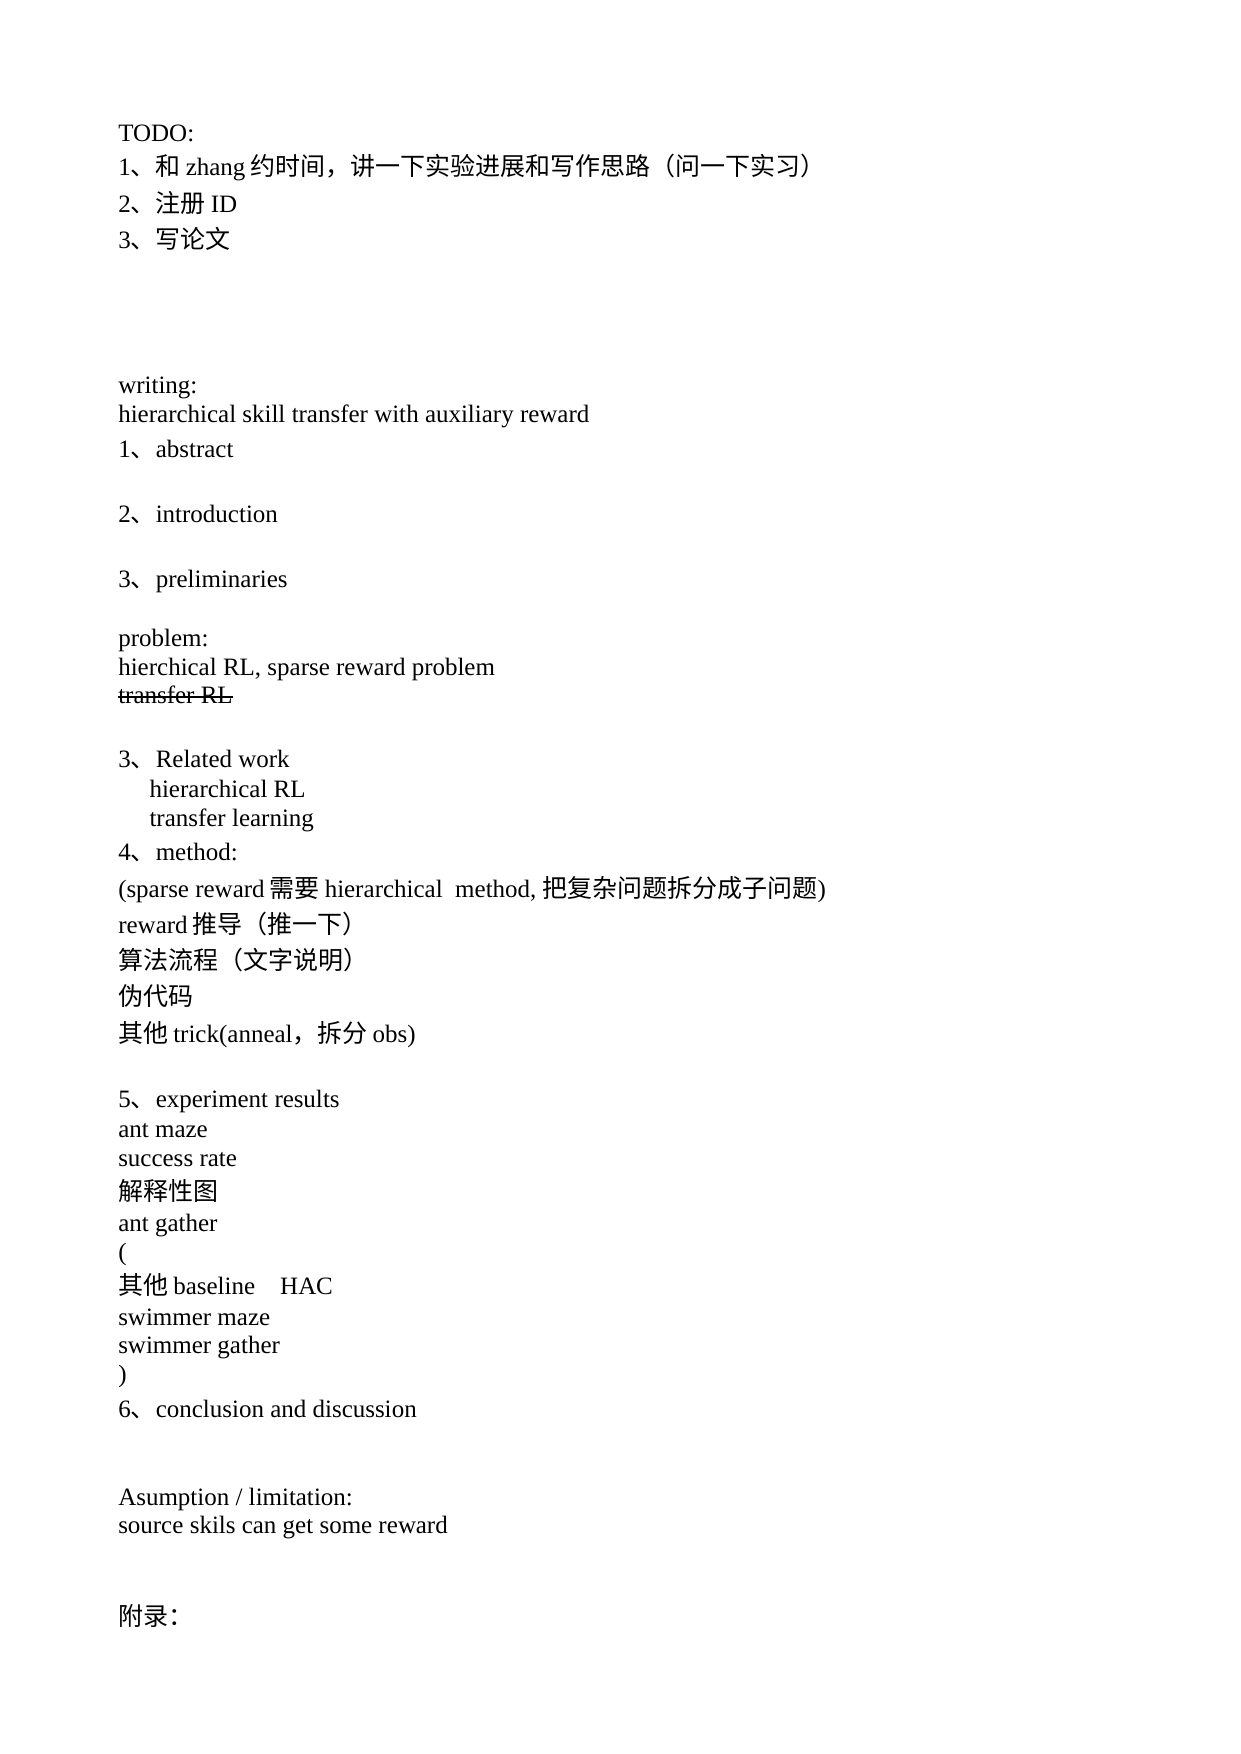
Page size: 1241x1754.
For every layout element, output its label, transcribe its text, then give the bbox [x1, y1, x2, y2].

text 伪代码 [118, 977, 1122, 1013]
text source skils can get some reward [118, 1511, 1122, 1539]
text success rate [118, 1143, 1122, 1172]
text ant gather [118, 1208, 1122, 1237]
text 4、method: [118, 832, 1122, 868]
text hierarchical RL [118, 774, 1122, 803]
text ) [118, 1359, 1122, 1388]
text TODO: [118, 118, 1122, 147]
text ant maze [118, 1114, 1122, 1143]
text problem: [118, 623, 1122, 652]
text 算法流程（文字说明） [118, 941, 1122, 977]
text 3、preliminaries [118, 558, 1122, 594]
text 2、注册ID [118, 183, 1122, 219]
text 附录： [118, 1597, 1122, 1633]
text hierchical RL, sparse reward problem [118, 652, 1122, 681]
text 2、introduction [118, 493, 1122, 529]
text swimmer maze [118, 1302, 1122, 1331]
text hierarchical skill transfer with auxiliary reward [118, 399, 1122, 428]
text 6、conclusion and discussion [118, 1388, 1122, 1424]
text (sparse reward需要hierarchical method, 把复杂问题拆分成子问题) [118, 868, 1122, 904]
text 其他trick(anneal，拆分obs) [118, 1013, 1122, 1049]
text 1、和zhang约时间，讲一下实验进展和写作思路（问一下实习） [118, 147, 1122, 183]
text reward推导（推一下） [118, 904, 1122, 941]
text transfer learning [118, 803, 1122, 832]
text 3、写论文 [118, 219, 1122, 256]
text 5、experiment results [118, 1078, 1122, 1114]
text ( [118, 1237, 1122, 1266]
text 3、Related work [118, 738, 1122, 774]
text transfer RL [118, 681, 1122, 709]
text swimmer gather [118, 1331, 1122, 1359]
text writing: [118, 371, 1122, 399]
text 解释性图 [118, 1172, 1122, 1208]
text Asumption / limitation: [118, 1482, 1122, 1511]
text 其他baseline HAC [118, 1266, 1122, 1302]
text 1、abstract [118, 428, 1122, 464]
